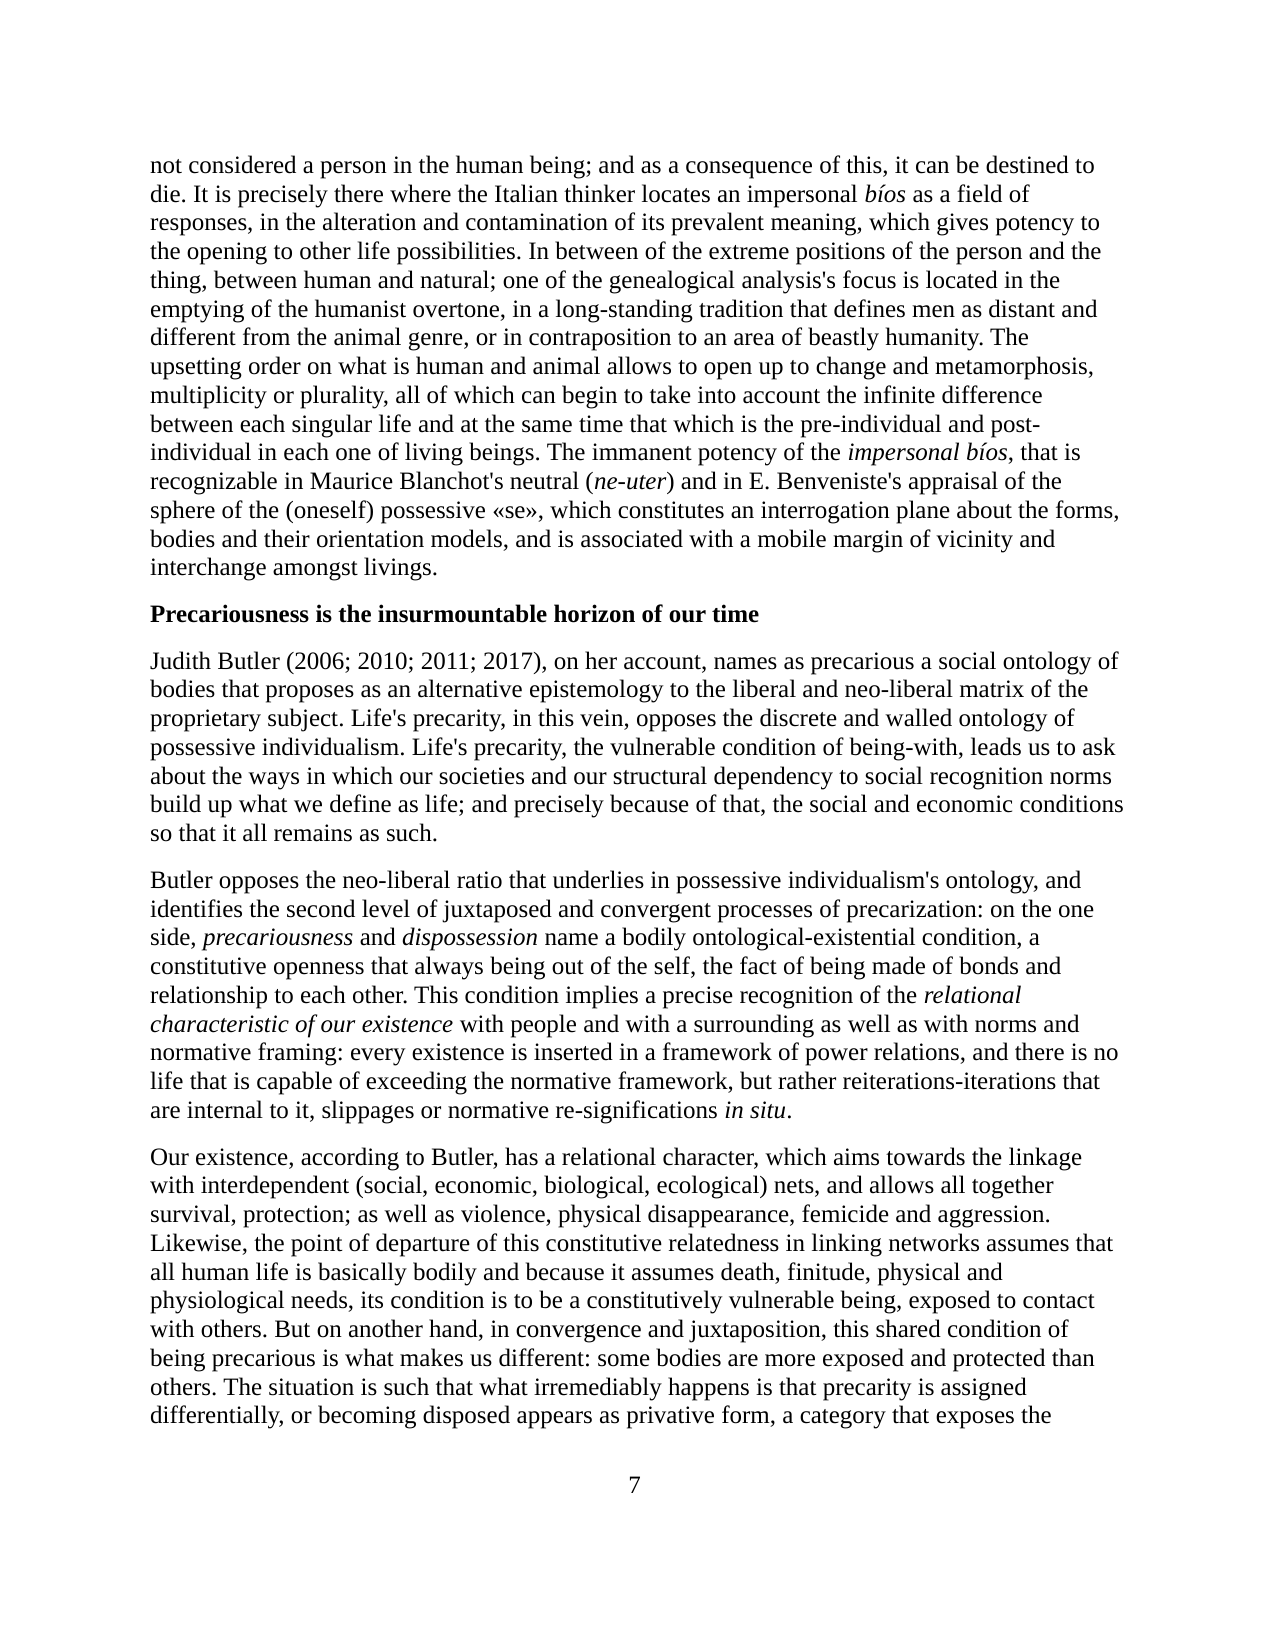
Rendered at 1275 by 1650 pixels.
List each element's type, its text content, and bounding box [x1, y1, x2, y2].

text Our existence, according to Butler, has a relational character, which aims towards the linkage with interdependent (social, economic, biological, ecological) nets, and allows all together survival, protection; as well as violence, physical disappearance, femicide and aggression. Likewise, the point of departure of this constitutive relatedness in linking networks assumes that all human life is basically bodily and because it assumes death, finitude, physical and physiological needs, its condition is to be a constitutively vulnerable being, exposed to contact with others. But on another hand, in convergence and juxtaposition, this shared condition of being precarious is what makes us different: some bodies are more exposed and protected than others. The situation is such that what irremediably happens is that precarity is assigned differentially, or becoming disposed appears as privative form, a category that exposes the [150, 1142, 1125, 1429]
text not considered a person in the human being; and as a consequence of this, it can be destined to die. It is precisely there where the Italian thinker locates an impersonal bíos as a field of responses, in the alteration and contamination of its prevalent meaning, which gives potency to the opening to other life possibilities. In between of the extreme positions of the person and the thing, between human and natural; one of the genealogical analysis's focus is located in the emptying of the humanist overtone, in a long-standing tradition that defines men as distant and different from the animal genre, or in contraposition to an area of beastly humanity. The upsetting order on what is human and animal allows to open up to change and metamorphosis, multiplicity or plurality, all of which can begin to take into account the infinite difference between each singular life and at the same time that which is the pre-individual and post-individual in each one of living beings. The immanent potency of the impersonal bíos, that is recognizable in Maurice Blanchot's neutral (ne-uter) and in E. Benveniste's appraisal of the sphere of the (oneself) possessive «se», which constitutes an interrogation plane about the forms, bodies and their orientation models, and is associated with a mobile margin of vicinity and interchange amongst livings. [150, 150, 1125, 581]
text Butler opposes the neo-liberal ratio that underlies in possessive individualism's ontology, and identifies the second level of juxtaposed and convergent processes of precarization: on the one side, precariousness and dispossession name a bodily ontological-existential condition, a constitutive openness that always being out of the self, the fact of being made of bonds and relationship to each other. This condition implies a precise recognition of the relational characteristic of our existence with people and with a surrounding as well as with norms and normative framing: every existence is inserted in a framework of power relations, and there is no life that is capable of exceeding the normative framework, but rather reiterations-iterations that are internal to it, slippages or normative re-significations in situ. [150, 865, 1125, 1124]
text Judith Butler (2006; 2010; 2011; 2017), on her account, names as precarious a social ontology of bodies that proposes as an alternative epistemology to the liberal and neo-liberal matrix of the proprietary subject. Life's precarity, in this vein, opposes the discrete and walled ontology of possessive individualism. Life's precarity, the vulnerable condition of being-with, leads us to ask about the ways in which our societies and our structural dependency to social recognition norms build up what we define as life; and precisely because of that, the social and economic conditions so that it all remains as such. [150, 646, 1125, 847]
text Precariousness is the insurmountable horizon of our time [150, 599, 1125, 628]
